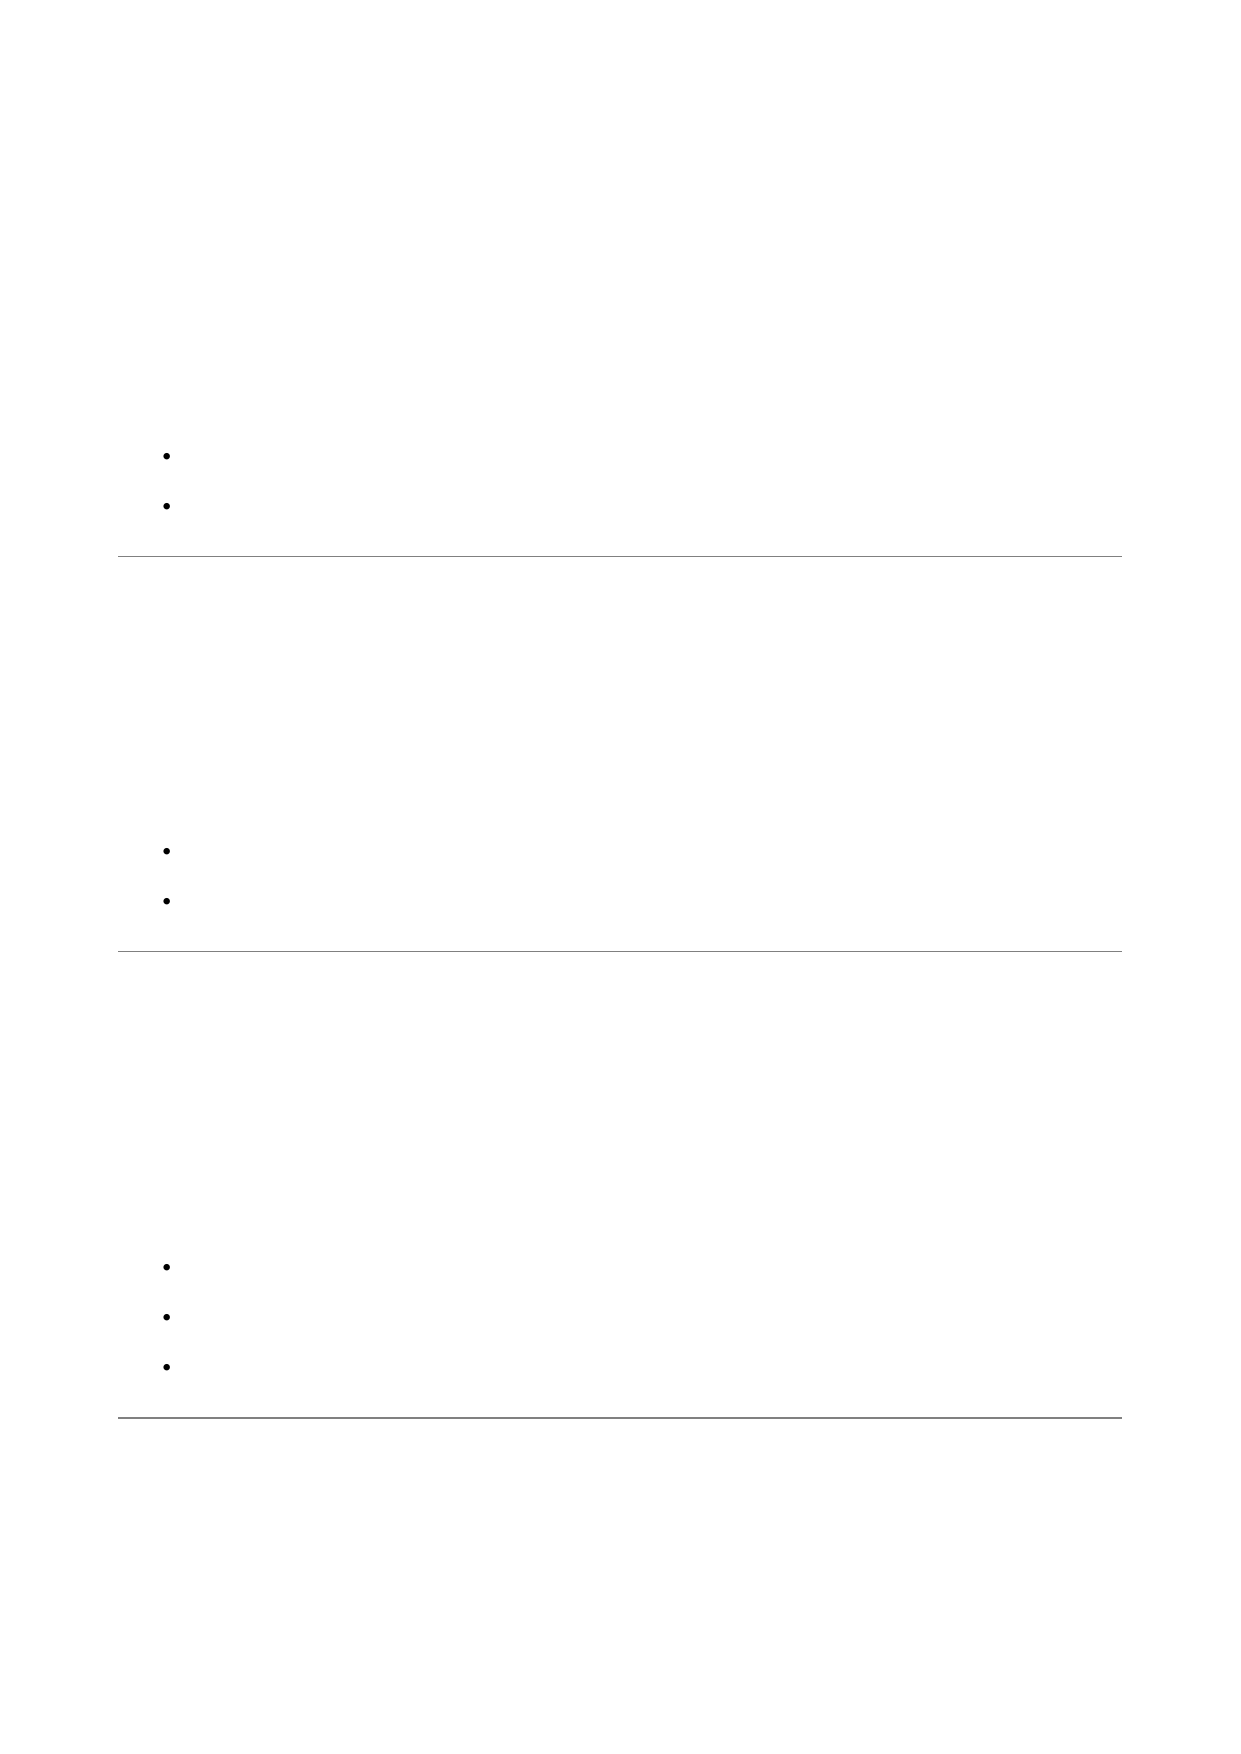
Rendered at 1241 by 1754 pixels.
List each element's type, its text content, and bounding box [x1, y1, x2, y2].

text alert(rabbit instanceof Rabbit); // true [118, 733, 1122, 757]
list new Rabbit() создаёт объект [162, 1303, 1122, 1334]
text alert(new Rabbit() instanceof Rabbit); // true [118, 1152, 1122, 1176]
text function Rabbit() {} [118, 1105, 1122, 1128]
subtitle Пример с функцией-конструктором [118, 1002, 1122, 1045]
subtitle Пример с классом [118, 607, 1122, 650]
text let arr = [1, 2, 3]; [118, 1524, 1122, 1547]
subtitle Что такое instanceof [118, 139, 1122, 185]
list Rabbit — функция-конструктор [162, 1253, 1122, 1284]
list false — если нет [162, 492, 1122, 523]
text Почему true? [118, 787, 1122, 817]
text class Rabbit {} [118, 662, 1122, 686]
subtitle Пример со встроенными объектами [118, 1468, 1122, 1511]
list instanceof корректно работает и с таким способом [162, 1353, 1122, 1384]
text Здесь: [118, 1205, 1122, 1234]
list rabbit был создан с помощью new Rabbit() [162, 837, 1122, 867]
text obj instanceof Class [118, 341, 1122, 365]
text alert(arr instanceof Object); // true [118, 1594, 1122, 1618]
text alert(arr instanceof Array); // true [118, 1571, 1122, 1594]
list true — если obj является экземпляром Class или его потомка [162, 442, 1122, 473]
text instanceof — это оператор в JavaScript, который проверяет, был ли объект создан определённым классом или функцией-конструктором, с учётом наследования. [118, 198, 1122, 262]
text let rabbit = new Rabbit(); [118, 686, 1122, 710]
text В JavaScript классы — это, по сути, синтаксический сахар над функциями. [118, 1057, 1122, 1086]
subtitle Синтаксис [118, 295, 1122, 328]
list значит, он является экземпляром класса Rabbit [162, 887, 1122, 917]
text Он возвращает: [118, 394, 1122, 423]
